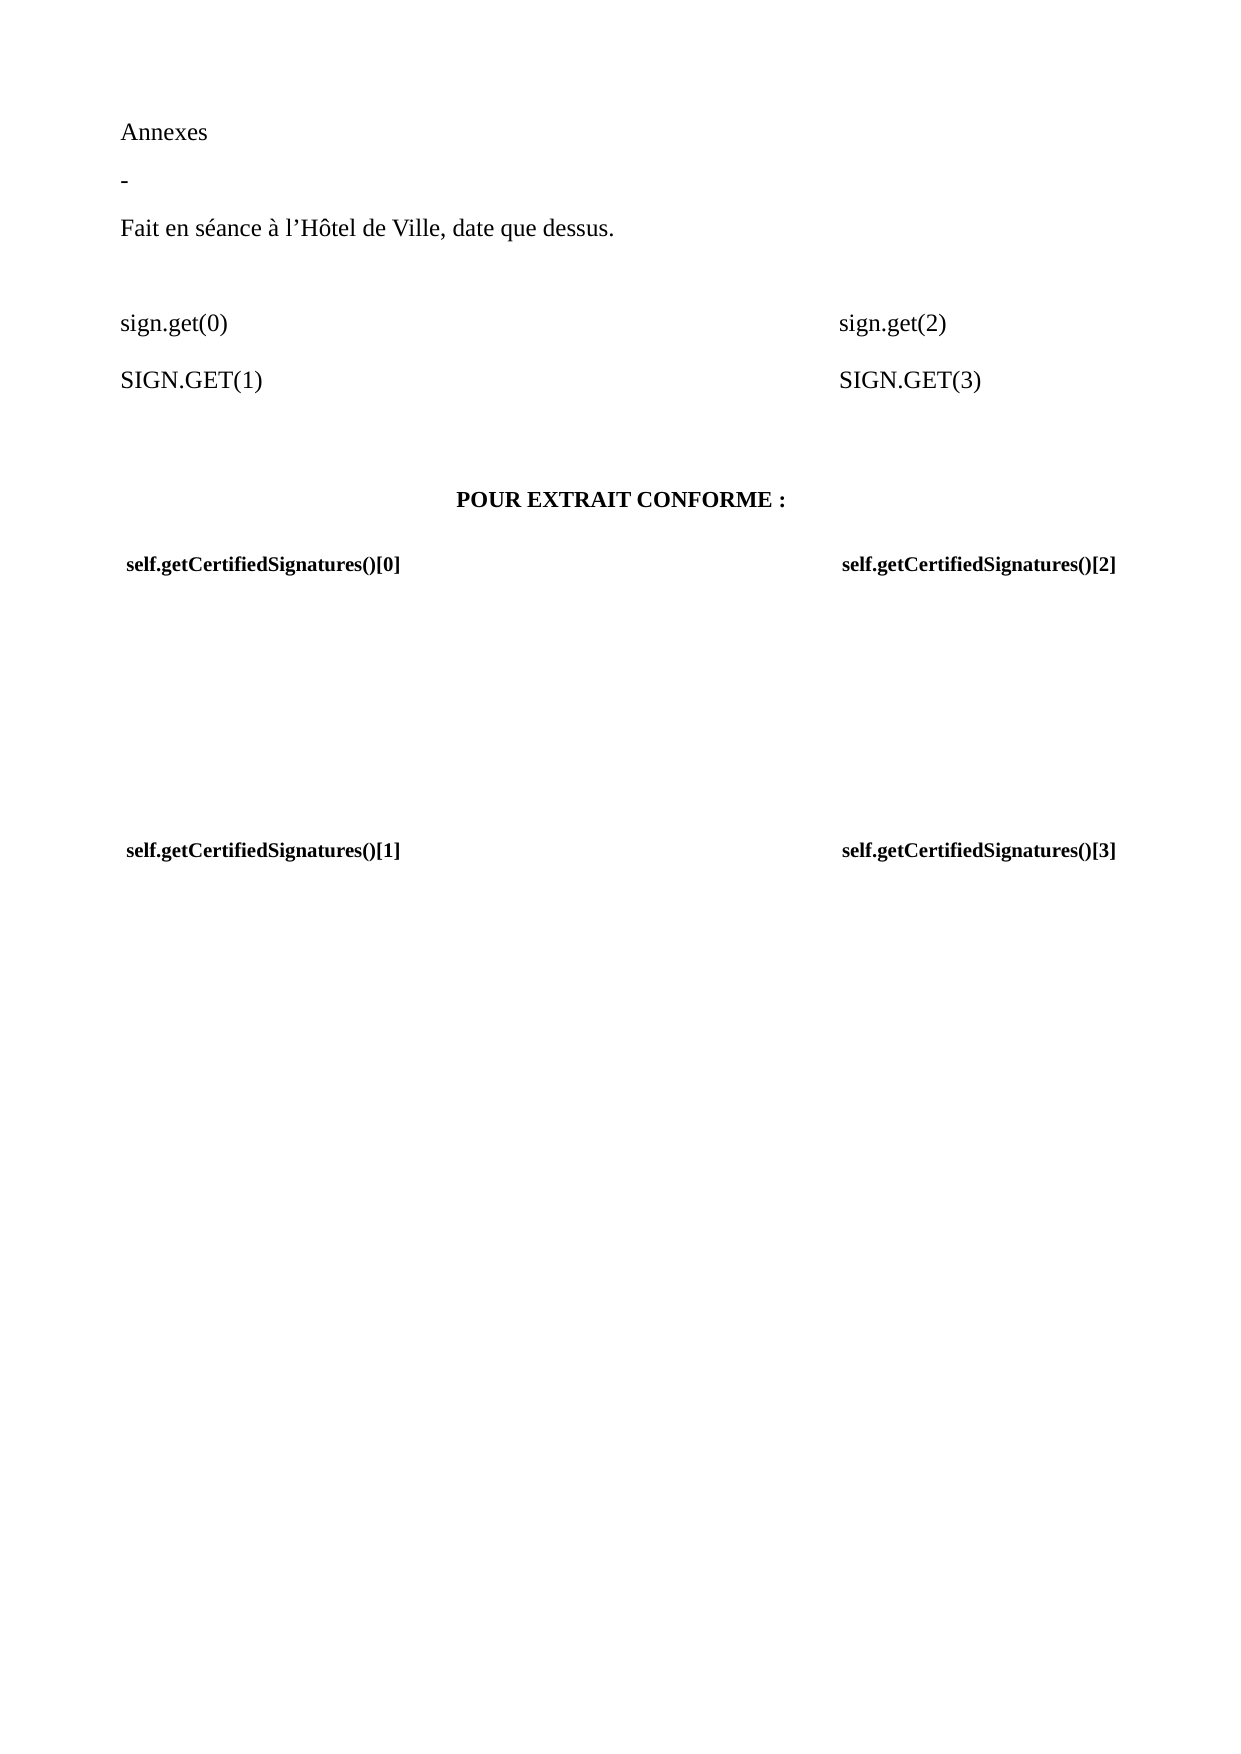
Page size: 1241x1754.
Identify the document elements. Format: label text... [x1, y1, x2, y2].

table_cell self.getCertifiedSignatures()[2] [621, 547, 1122, 611]
table_cell [621, 611, 1122, 833]
table_header sign.get(2) sign.get(3) [839, 309, 1122, 424]
text - [120, 166, 1122, 194]
table_cell self.getCertifiedSignatures()[1] [120, 833, 621, 897]
table_header POUR EXTRAIT CONFORME : [120, 481, 1122, 547]
table_cell self.getCertifiedSignatures()[0] [120, 547, 621, 611]
text Annexes [120, 118, 1122, 146]
table_cell [120, 611, 621, 833]
table_header sign.get(0) sign.get(1) [120, 309, 544, 424]
table_header [544, 309, 839, 424]
table_cell self.getCertifiedSignatures()[3] [621, 833, 1122, 897]
text Fait en séance à l’Hôtel de Ville, date que dessus. [120, 214, 1122, 241]
